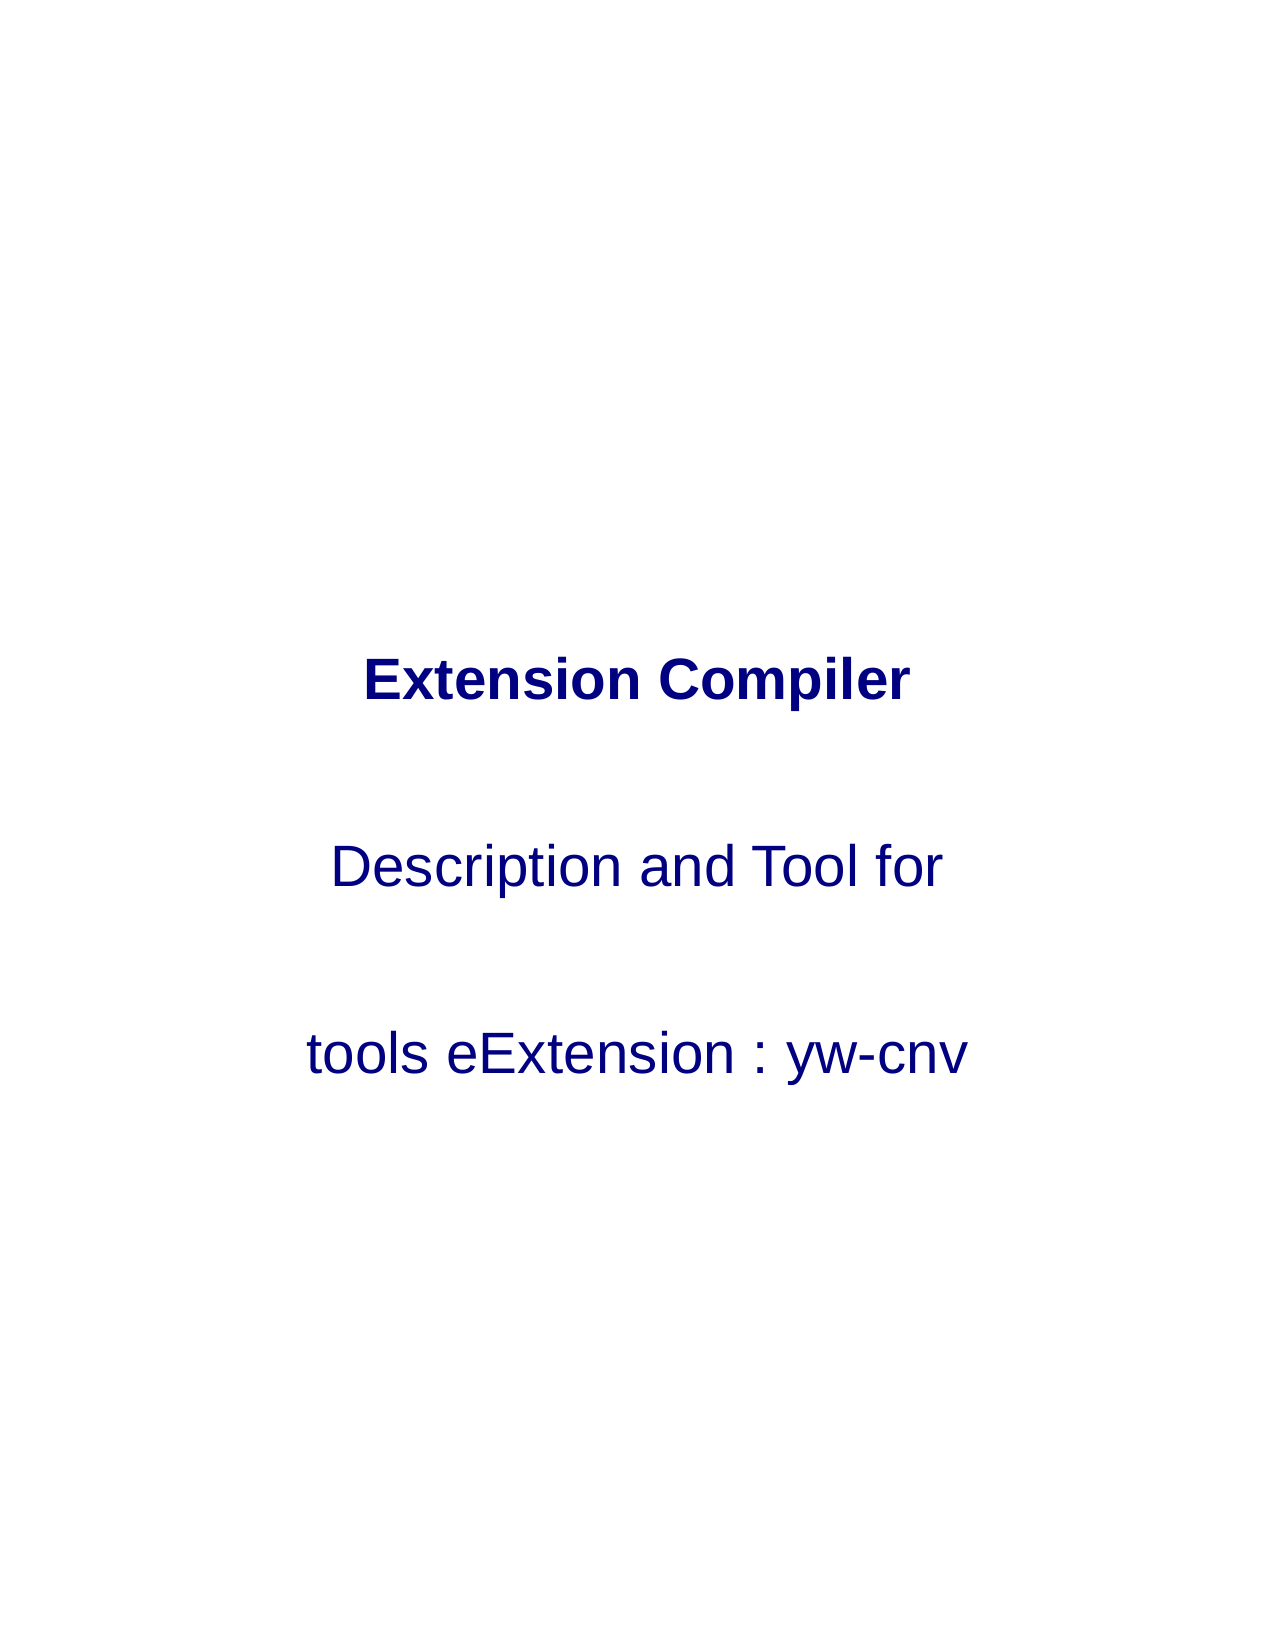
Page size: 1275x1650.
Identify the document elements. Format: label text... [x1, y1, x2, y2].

text Description and Tool for [153, 833, 1121, 899]
text Extension Compiler [153, 647, 1121, 712]
text tools eExtension : yw-cnv [153, 1020, 1121, 1086]
